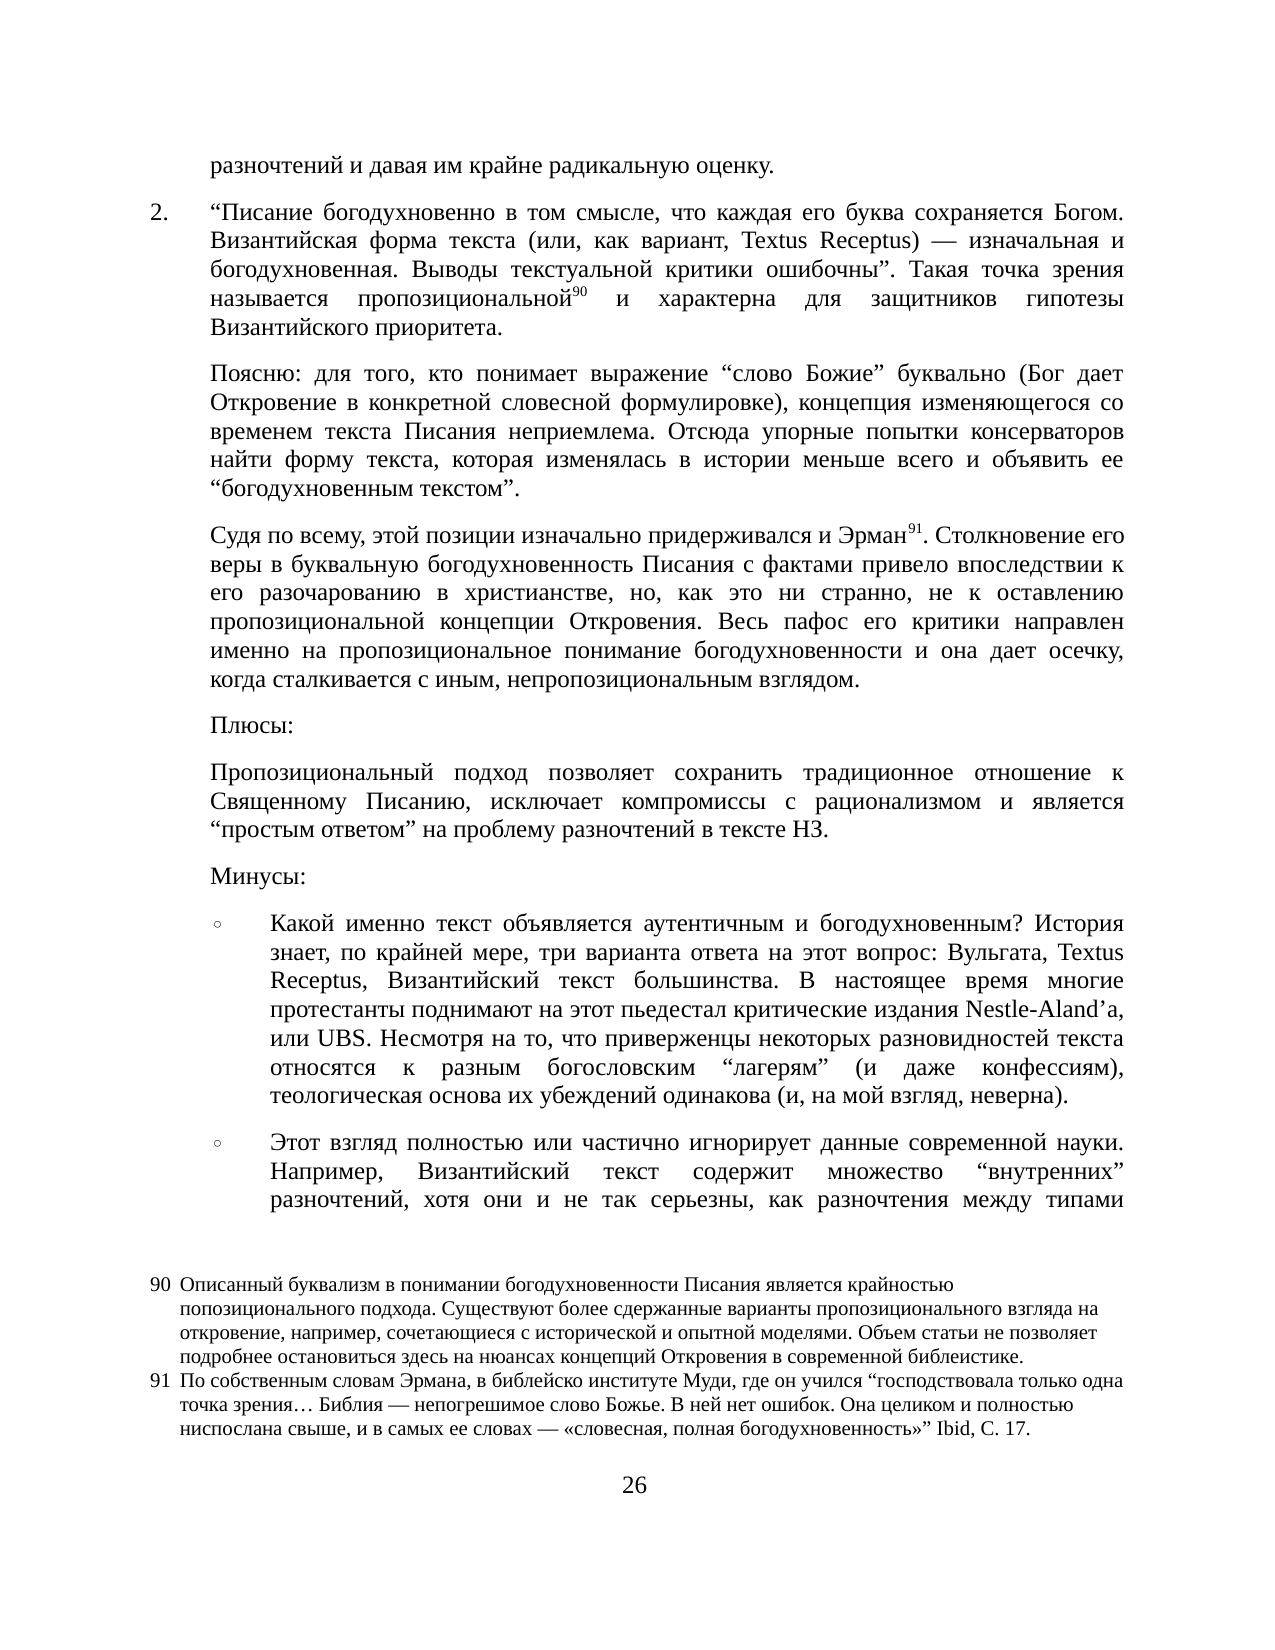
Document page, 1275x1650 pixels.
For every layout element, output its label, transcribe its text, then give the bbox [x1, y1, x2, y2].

list Поясню: для того, кто понимает выражение “слово Божие” буквально (Бог дает Откровение в конкретной словесной формулировке), концепция изменяющегося со временем текста Писания неприемлема. Отсюда упорные попытки консерваторов найти форму текста, которая изменялась в истории меньше всего и объявить ее “богодухновенным текстом”. [150, 358, 1125, 502]
list Описанный буквализм в понимании богодухновенности Писания является крайностью попозиционального подхода. Существуют более сдержанные варианты пропозиционального взгляда на откровение, например, сочетающиеся с исторической и опытной моделями. Объем статьи не позволяет подробнее остановиться здесь на нюансах концепций Откровения в современной библеистике. [150, 1272, 1125, 1368]
list Какой именно текст объявляется аутентичным и богодухновенным? История знает, по крайней мере, три варианта ответа на этот вопрос: Вульгата, Textus Receptus, Византийский текст большинства. В настоящее время многие протестанты поднимают на этот пьедестал критические издания Nestle-Aland’а, или UBS. Несмотря на то, что приверженцы некоторых разновидностей текста относятся к разным богословским “лагерям” (и даже конфессиям), теологическая основа их убеждений одинакова (и, на мой взгляд, неверна). [210, 908, 1125, 1109]
list Судя по всему, этой позиции изначально придерживался и Эрман. Столкновение его веры в буквальную богодухновенность Писания с фактами привело впоследствии к его разочарованию в христианстве, но, как это ни странно, не к оставлению пропозициональной концепции Откровения. Весь пафос его критики направлен именно на пропозициональное понимание богодухновенности и она дает осечку, когда сталкивается с иным, непропозициональным взглядом. [150, 520, 1125, 692]
list Плюсы: [150, 710, 1125, 739]
list Пропозициональный подход позволяет сохранить традиционное отношение к Священному Писанию, исключает компромиссы с рационализмом и является “простым ответом” на проблему разночтений в тексте НЗ. [150, 757, 1125, 843]
list разночтений и давая им крайне радикальную оценку. [150, 150, 1125, 179]
list “Писание богодухновенно в том смысле, что каждая его буква сохраняется Богом. Византийская форма текста (или, как вариант, Textus Receptus) — изначальная и богодухновенная. Выводы текстуальной критики ошибочны”. Такая точка зрения называется пропозициональной и характерна для защитников гипотезы Византийского приоритета. [150, 197, 1125, 340]
list По собственным словам Эрмана, в библейско институте Муди, где он учился “господствовала только одна точка зрения… Библия — непогрешимое слово Божье. В ней нет ошибок. Она целиком и полностью ниспослана свыше, и в самых ее словах — «словесная, полная богодухновенность»” Ibid, C. 17. [150, 1368, 1125, 1440]
list Этот взгляд полностью или частично игнорирует данные современной науки. Например, Византийский текст содержит множество “внутренних” разночтений, хотя они и не так серьезны, как разночтения между типами текста . Выбор “единственно правильного” варианта требует применения методов текстуальной критики, которую консервативный подход отрицает. Каким же образом установлен текст, который считается “непогрешимым”? [210, 1127, 1125, 1213]
list Минусы: [150, 861, 1125, 890]
